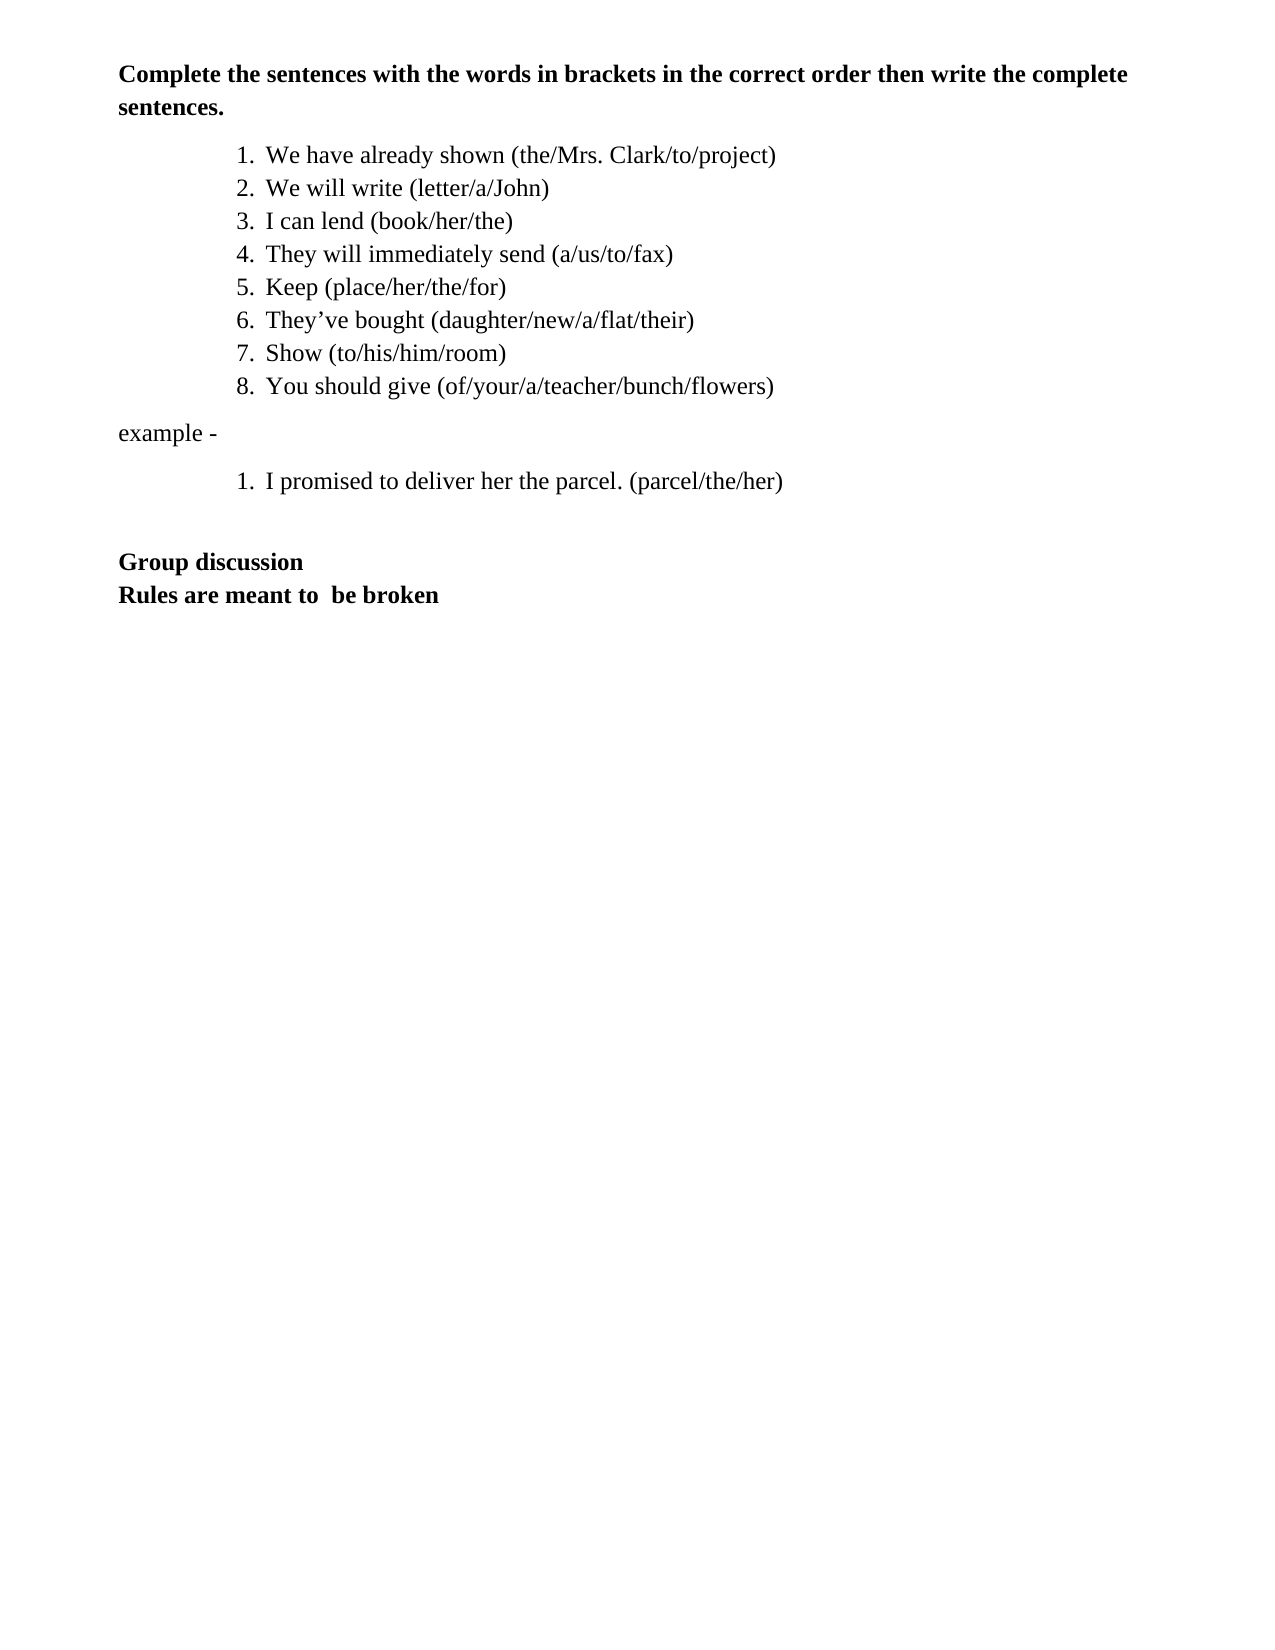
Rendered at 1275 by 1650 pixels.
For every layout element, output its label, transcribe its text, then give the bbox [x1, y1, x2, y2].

list They’ve bought (daughter/new/a/flat/their) [236, 305, 1216, 333]
list They will immediately send (a/us/to/fax) [236, 239, 1216, 267]
list Show (to/his/him/room) [236, 338, 1216, 367]
list I promised to deliver her the parcel. (parcel/the/her) [236, 466, 1216, 495]
list We will write (letter/a/John) [236, 173, 1216, 201]
list Keep (place/her/the/for) [236, 272, 1216, 301]
text Complete the sentences with the words in brackets in the correct order then write the complete sentences. [118, 59, 1216, 121]
text Group discussion Rules are meant to be broken [118, 514, 1216, 641]
list You should give (of/your/a/teacher/bunch/flowers) [236, 371, 1216, 399]
text example - [118, 418, 1216, 447]
list I can lend (book/her/the) [236, 206, 1216, 234]
list We have already shown (the/Mrs. Clark/to/project) [236, 140, 1216, 168]
